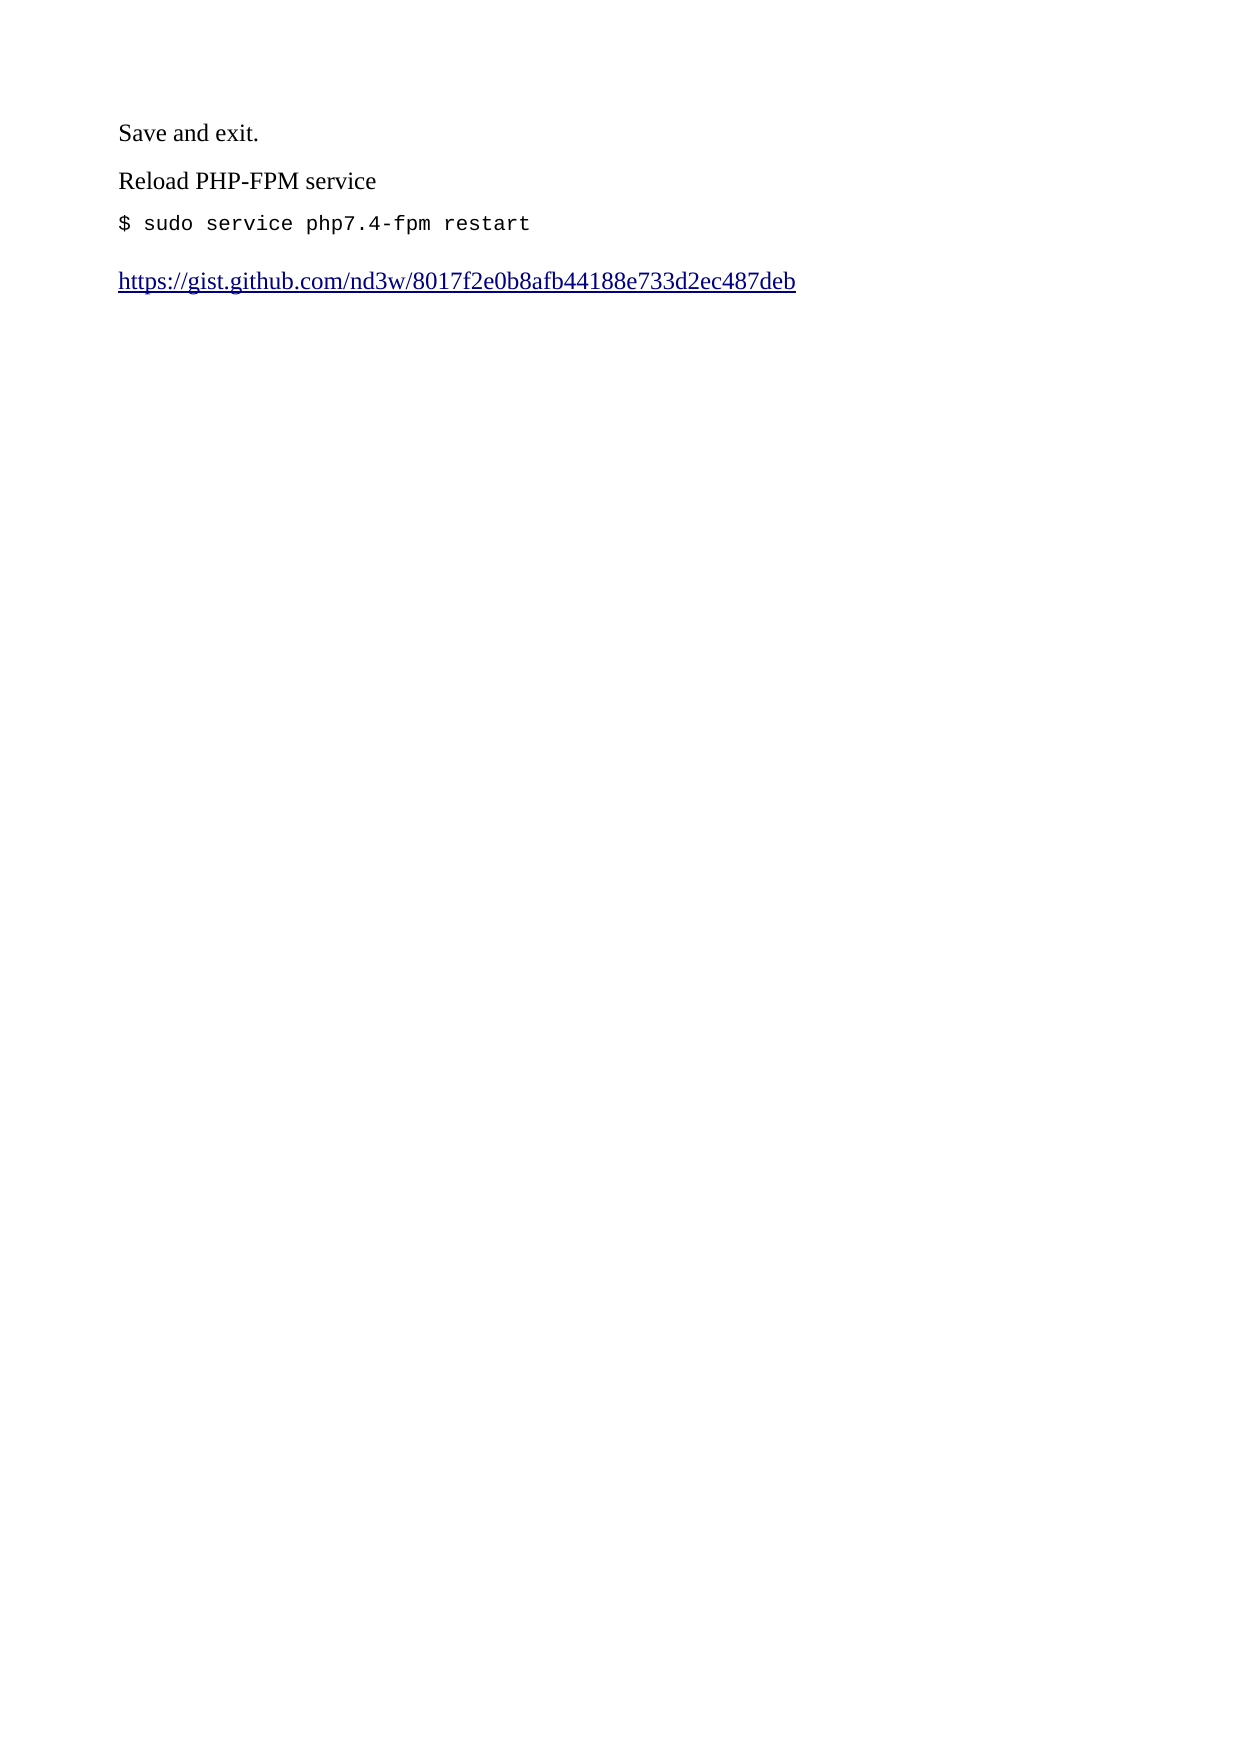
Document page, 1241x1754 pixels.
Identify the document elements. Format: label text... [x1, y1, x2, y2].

text https://gist.github.com/nd3w/8017f2e0b8afb44188e733d2ec487deb [118, 266, 1122, 295]
text Save and exit. [118, 118, 1122, 147]
text Reload PHP-FPM service [118, 166, 1122, 194]
text $ sudo service php7.4-fpm restart [118, 213, 1122, 237]
